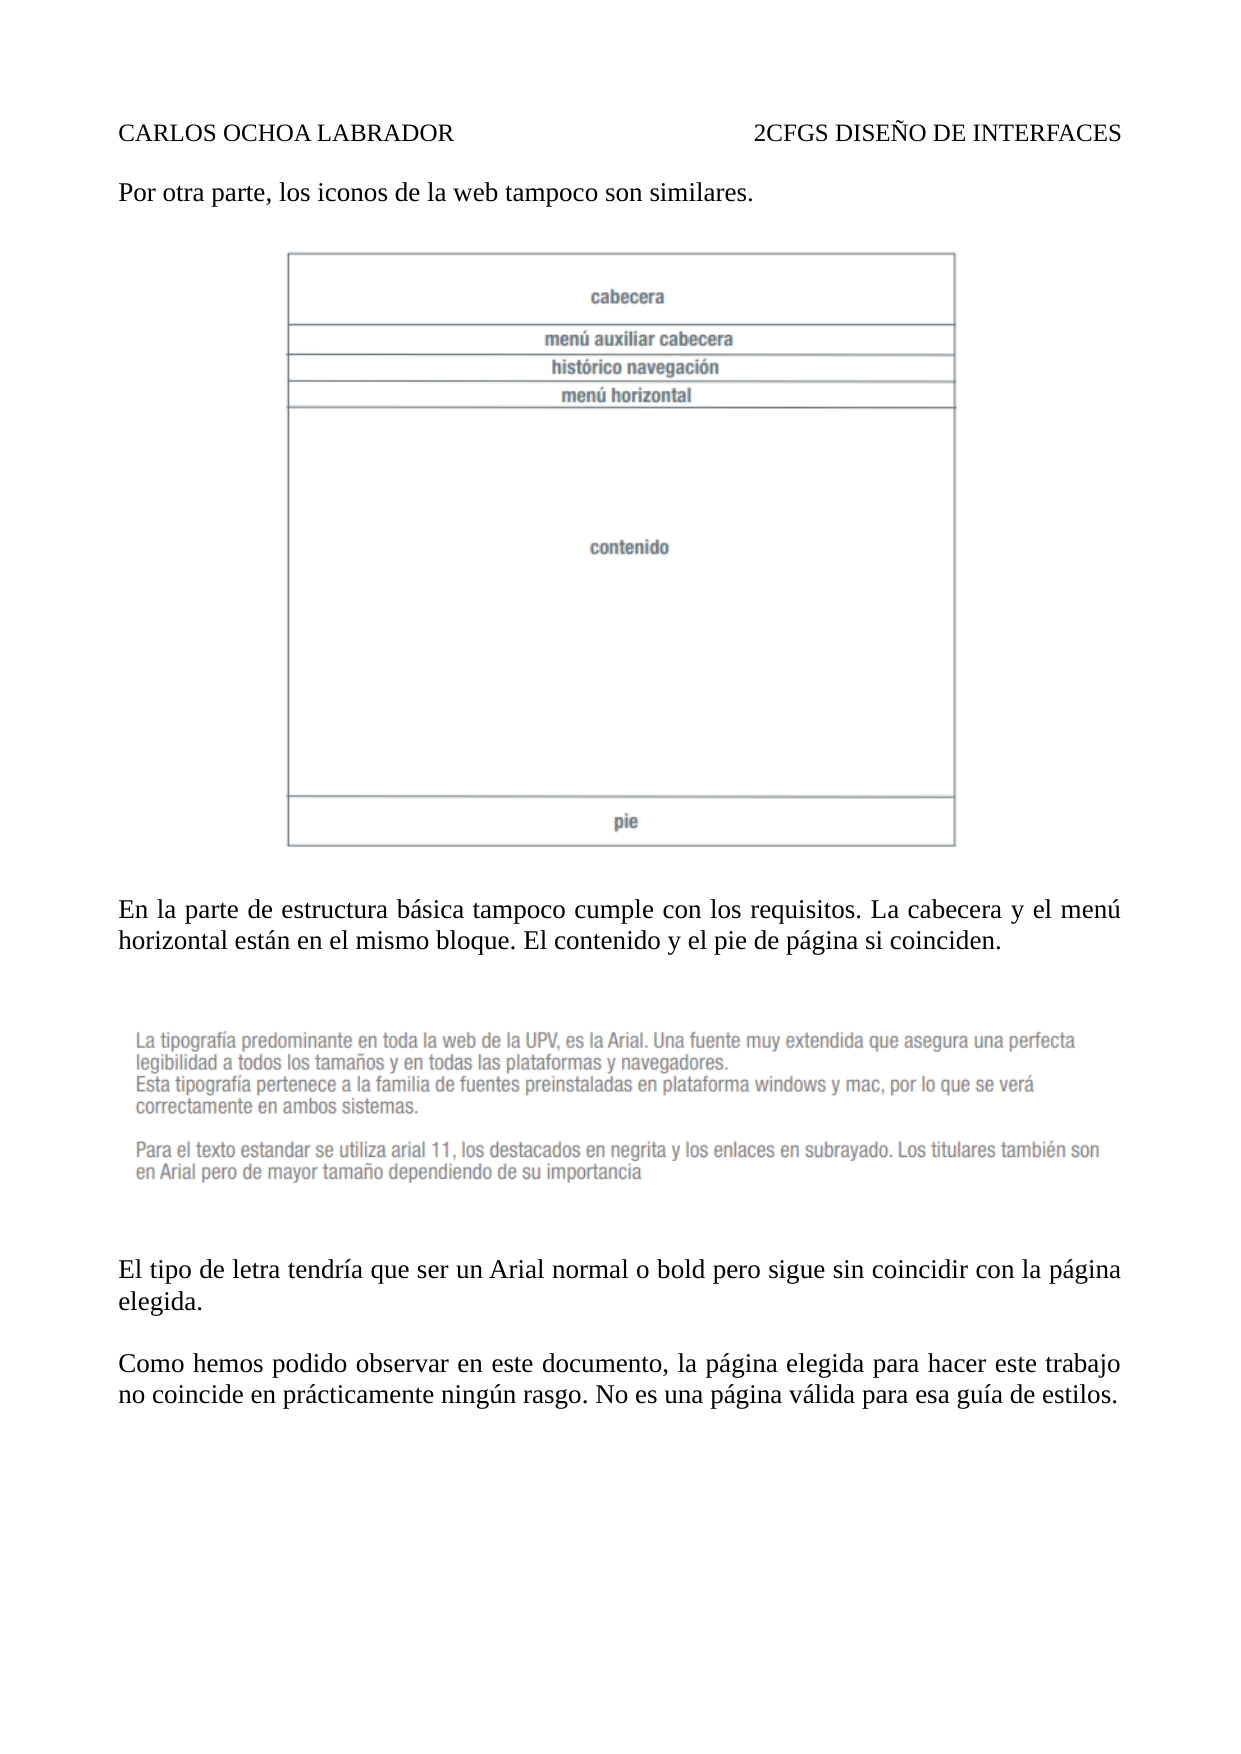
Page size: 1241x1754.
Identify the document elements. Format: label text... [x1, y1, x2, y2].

picture [277, 238, 963, 869]
text El tipo de letra tendría que ser un Arial normal o bold pero sigue sin coincidir con la página elegida. [118, 1253, 1122, 1316]
picture [118, 1017, 1123, 1192]
text Como hemos podido observar en este documento, la página elegida para hacer este trabajo no coincide en prácticamente ningún rasgo. No es una página válida para esa guía de estilos. [118, 1347, 1122, 1409]
text En la parte de estructura básica tampoco cumple con los requisitos. La cabecera y el menú horizontal están en el mismo bloque. El contenido y el pie de página si coinciden. [118, 893, 1122, 955]
text Por otra parte, los iconos de la web tampoco son similares. [118, 176, 1122, 207]
